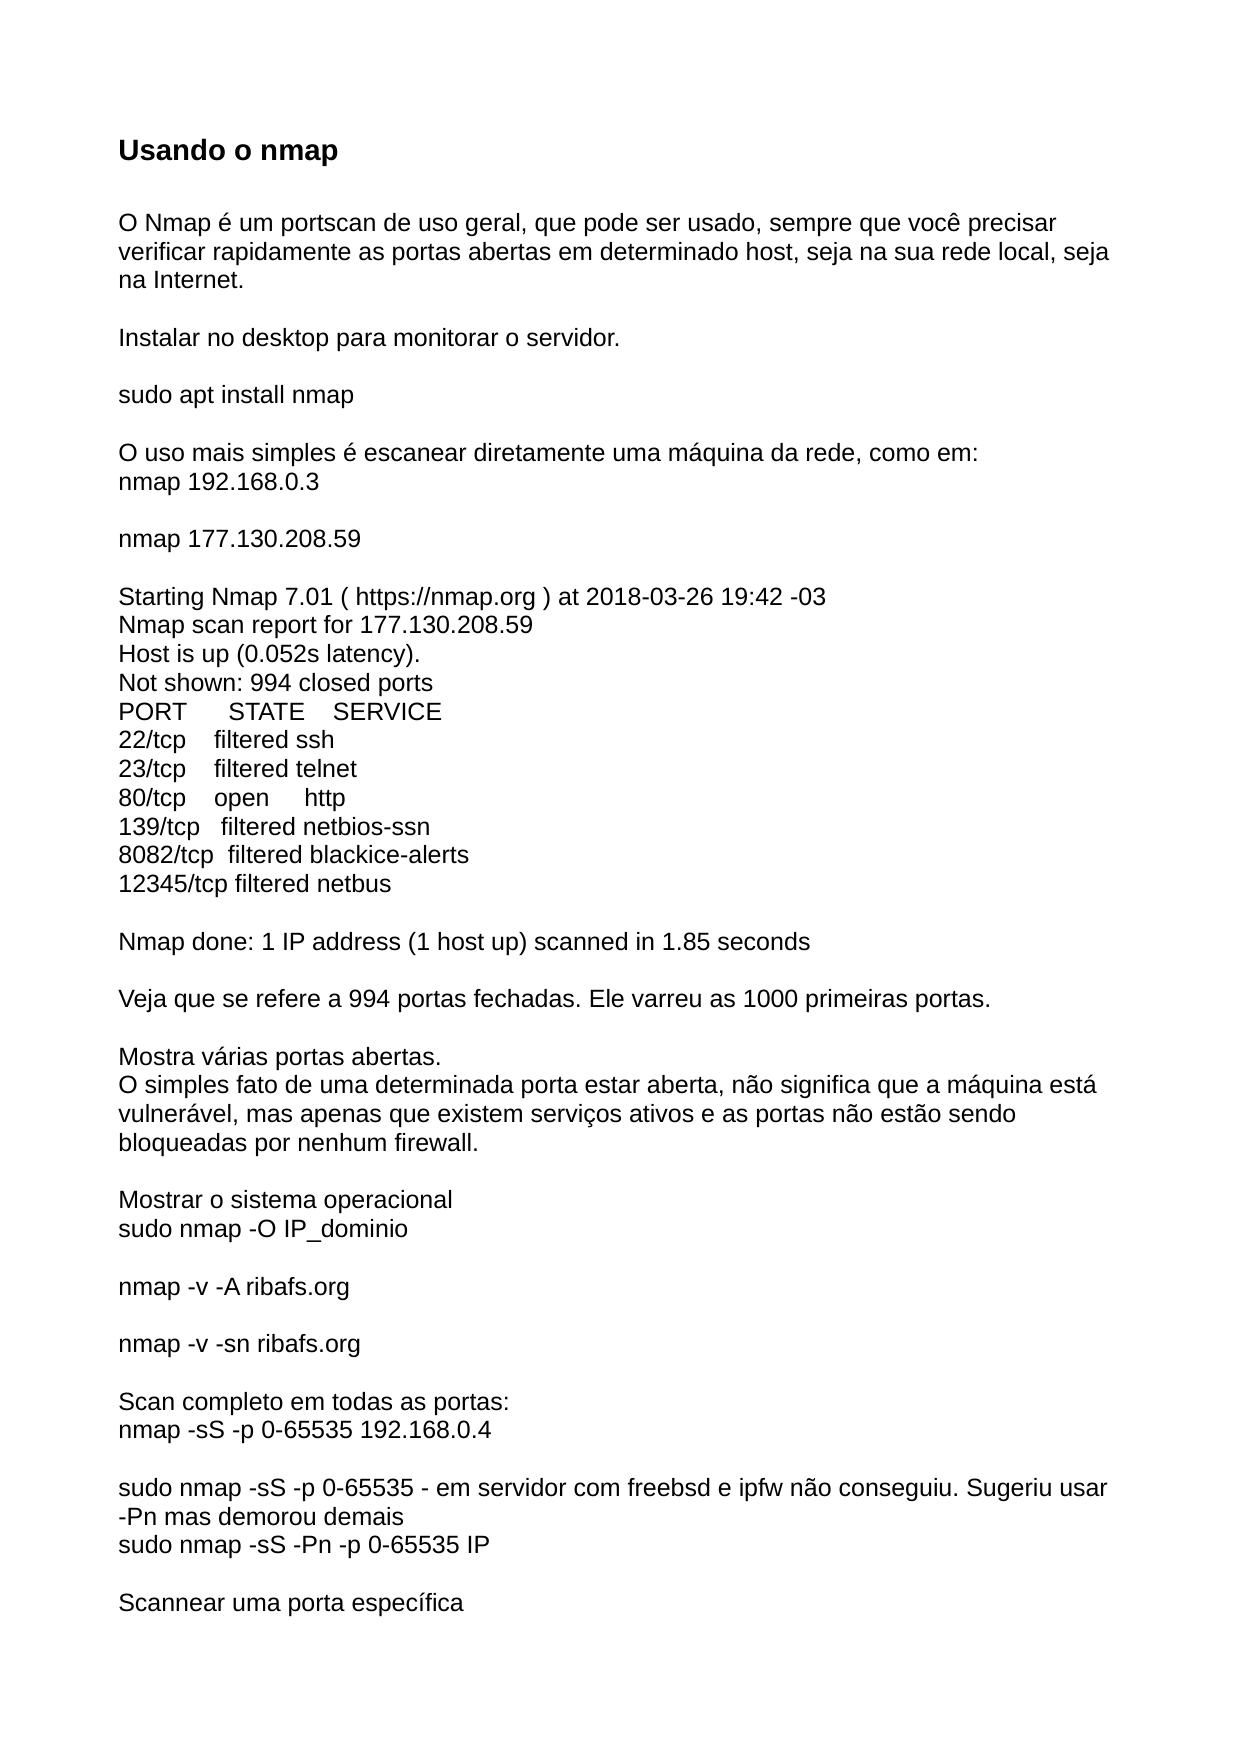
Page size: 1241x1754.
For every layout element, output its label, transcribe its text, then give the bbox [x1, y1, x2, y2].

text sudo nmap -O IP_dominio [118, 1214, 1122, 1243]
text nmap -sS -p 0-65535 192.168.0.4 [118, 1415, 1122, 1444]
text sudo apt install nmap [118, 380, 1122, 409]
text 23/tcp filtered telnet [118, 754, 1122, 783]
text sudo nmap -sS -p 0-65535 - em servidor com freebsd e ipfw não conseguiu. Sugeriu usar -Pn mas demorou demais [118, 1473, 1122, 1530]
text O simples fato de uma determinada porta estar aberta, não significa que a máquina está vulnerável, mas apenas que existem serviços ativos e as portas não estão sendo bloqueadas por nenhum firewall. [118, 1070, 1122, 1156]
text Veja que se refere a 994 portas fechadas. Ele varreu as 1000 primeiras portas. [118, 984, 1122, 1013]
text 12345/tcp filtered netbus [118, 869, 1122, 898]
text Nmap scan report for 177.130.208.59 [118, 610, 1122, 639]
text O Nmap é um portscan de uso geral, que pode ser usado, sempre que você precisar verificar rapidamente as portas abertas em determinado host, seja na sua rede local, seja na Internet. [118, 208, 1122, 294]
text 8082/tcp filtered blackice-alerts [118, 840, 1122, 869]
text O uso mais simples é escanear diretamente uma máquina da rede, como em: [118, 438, 1122, 466]
text nmap 177.130.208.59 [118, 524, 1122, 553]
text sudo nmap -sS -Pn -p 0-65535 IP [118, 1530, 1122, 1559]
text Mostra várias portas abertas. [118, 1041, 1122, 1070]
text Scan completo em todas as portas: [118, 1386, 1122, 1415]
text Scannear uma porta específica [118, 1588, 1122, 1616]
text nmap -v -sn ribafs.org [118, 1329, 1122, 1358]
text Instalar no desktop para monitorar o servidor. [118, 323, 1122, 351]
text nmap 192.168.0.3 [118, 466, 1122, 495]
text Not shown: 994 closed ports [118, 668, 1122, 696]
subtitle Usando o nmap [118, 133, 1122, 166]
text Starting Nmap 7.01 ( https://nmap.org ) at 2018-03-26 19:42 -03 [118, 581, 1122, 610]
text PORT STATE SERVICE [118, 696, 1122, 725]
text 22/tcp filtered ssh [118, 725, 1122, 754]
text Nmap done: 1 IP address (1 host up) scanned in 1.85 seconds [118, 926, 1122, 955]
text nmap -v -A ribafs.org [118, 1271, 1122, 1300]
text Host is up (0.052s latency). [118, 639, 1122, 668]
text 80/tcp open http [118, 783, 1122, 811]
text Mostrar o sistema operacional [118, 1185, 1122, 1214]
text 139/tcp filtered netbios-ssn [118, 811, 1122, 840]
